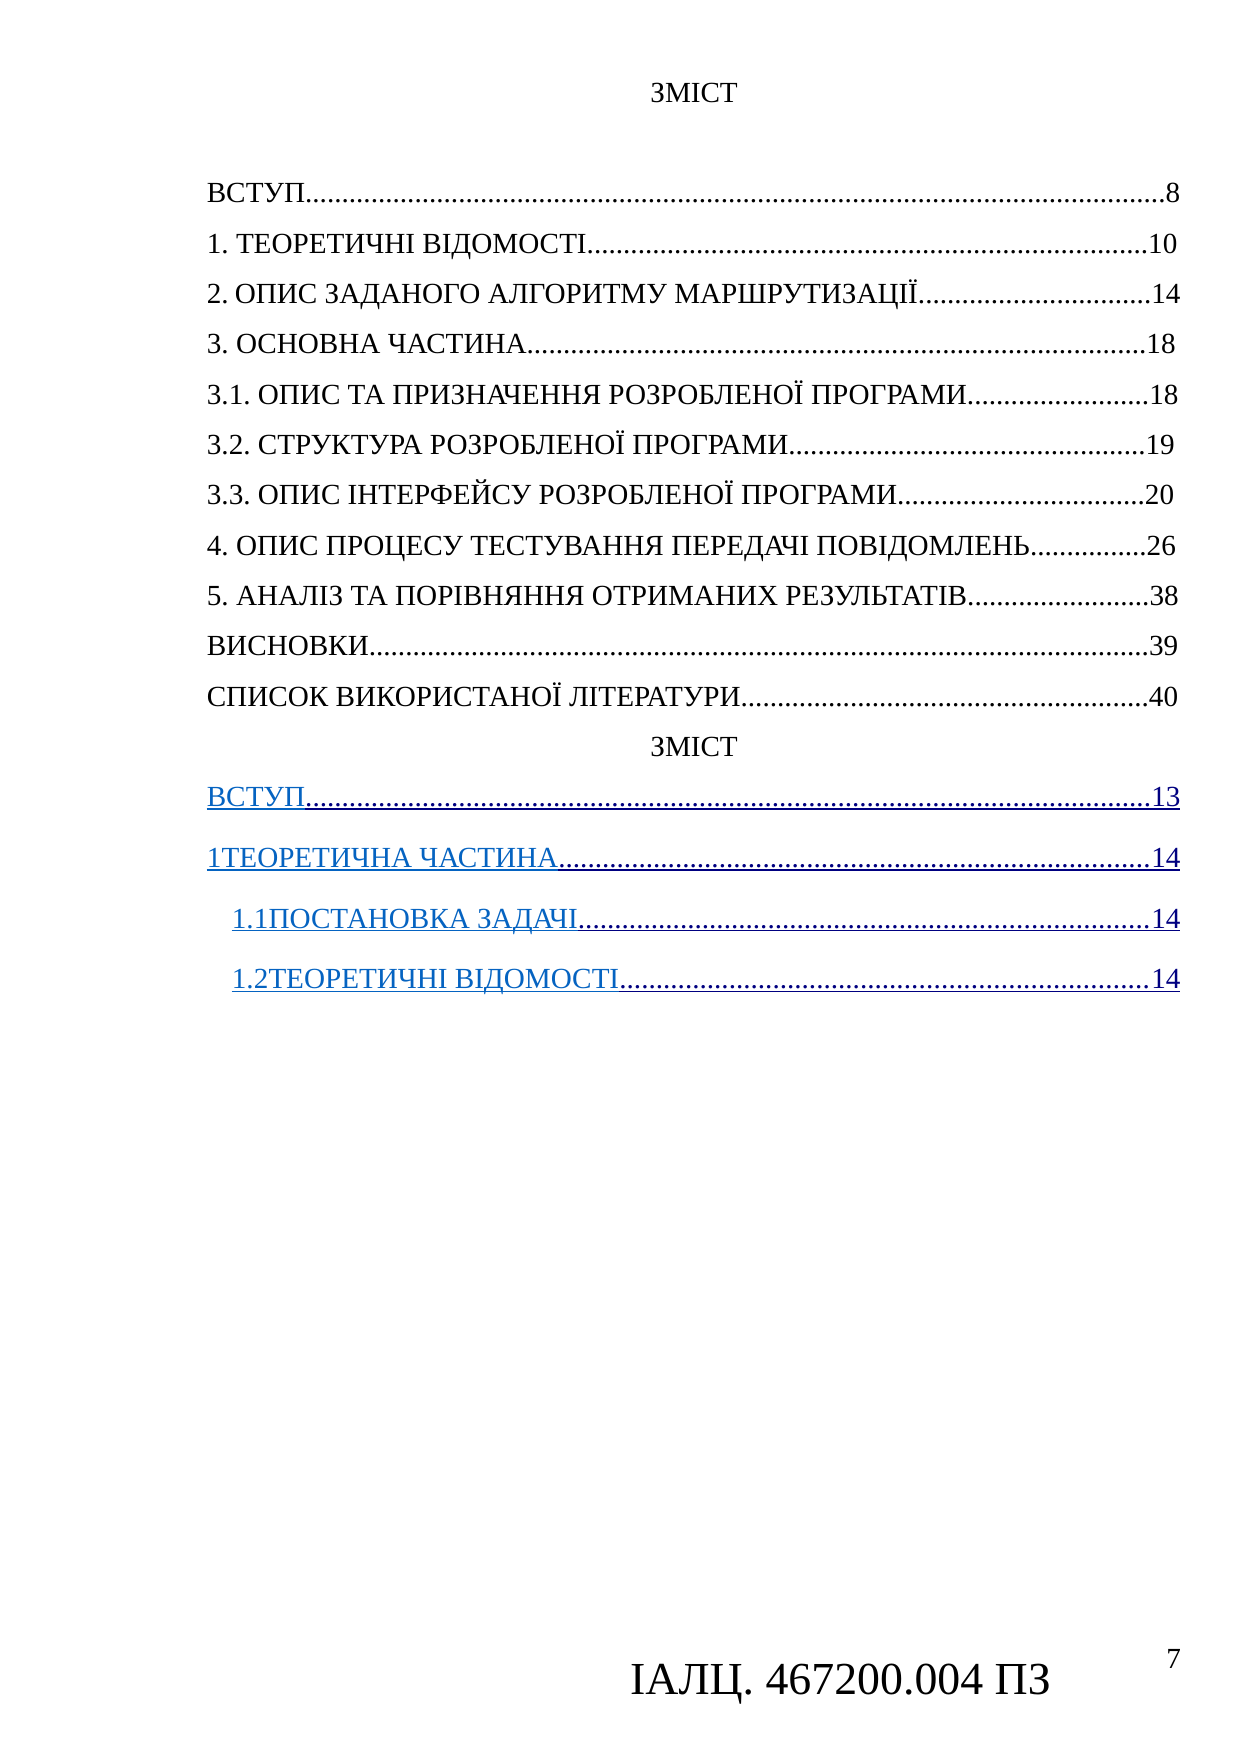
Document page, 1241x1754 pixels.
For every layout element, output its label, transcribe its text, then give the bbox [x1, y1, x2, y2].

text 3.1. ОПИС ТА ПРИЗНАЧЕННЯ РОЗРОБЛЕНОЇ ПРОГРАМИ.........................18 [207, 377, 1181, 410]
text 1. ТЕОРЕТИЧНІ ВІДОМОСТІ.............................................................................10 [207, 226, 1181, 259]
text 1.1 ПОСТАНОВКА ЗАДАЧІ 14 [232, 901, 1181, 934]
text ВСТУП 13 [207, 779, 1181, 813]
text ЗМІСТ [207, 75, 1181, 108]
text 1 ТЕОРЕТИЧНА ЧАСТИНА 14 [207, 840, 1181, 874]
text 7 [1146, 1641, 1201, 1674]
text ВСТУП......................................................................................................................8 [207, 176, 1181, 209]
text 3. ОСНОВНА ЧАСТИНА.....................................................................................18 [207, 327, 1181, 360]
text 1.2 ТЕОРЕТИЧНІ ВІДОМОСТІ 14 [232, 962, 1181, 995]
text 4. ОПИС ПРОЦЕСУ ТЕСТУВАННЯ ПЕРЕДАЧІ ПОВІДОМЛЕНЬ................26 [207, 528, 1181, 561]
text ЗМІСТ [207, 729, 1181, 763]
text СПИСОК ВИКОРИСТАНОЇ ЛІТЕРАТУРИ........................................................40 [207, 679, 1181, 712]
text 3.2. СТРУКТУРА РОЗРОБЛЕНОЇ ПРОГРАМИ.................................................19 [207, 427, 1181, 461]
text ВИСНОВКИ...........................................................................................................39 [207, 628, 1181, 662]
text 5. АНАЛІЗ ТА ПОРІВНЯННЯ ОТРИМАНИХ РЕЗУЛЬТАТІВ.........................38 [207, 578, 1181, 612]
text 2. ОПИС ЗАДАНОГО АЛГОРИТМУ МАРШРУТИЗАЦІЇ................................14 [207, 276, 1181, 310]
text 3.3. ОПИС ІНТЕРФЕЙСУ РОЗРОБЛЕНОЇ ПРОГРАМИ..................................20 [207, 477, 1181, 511]
